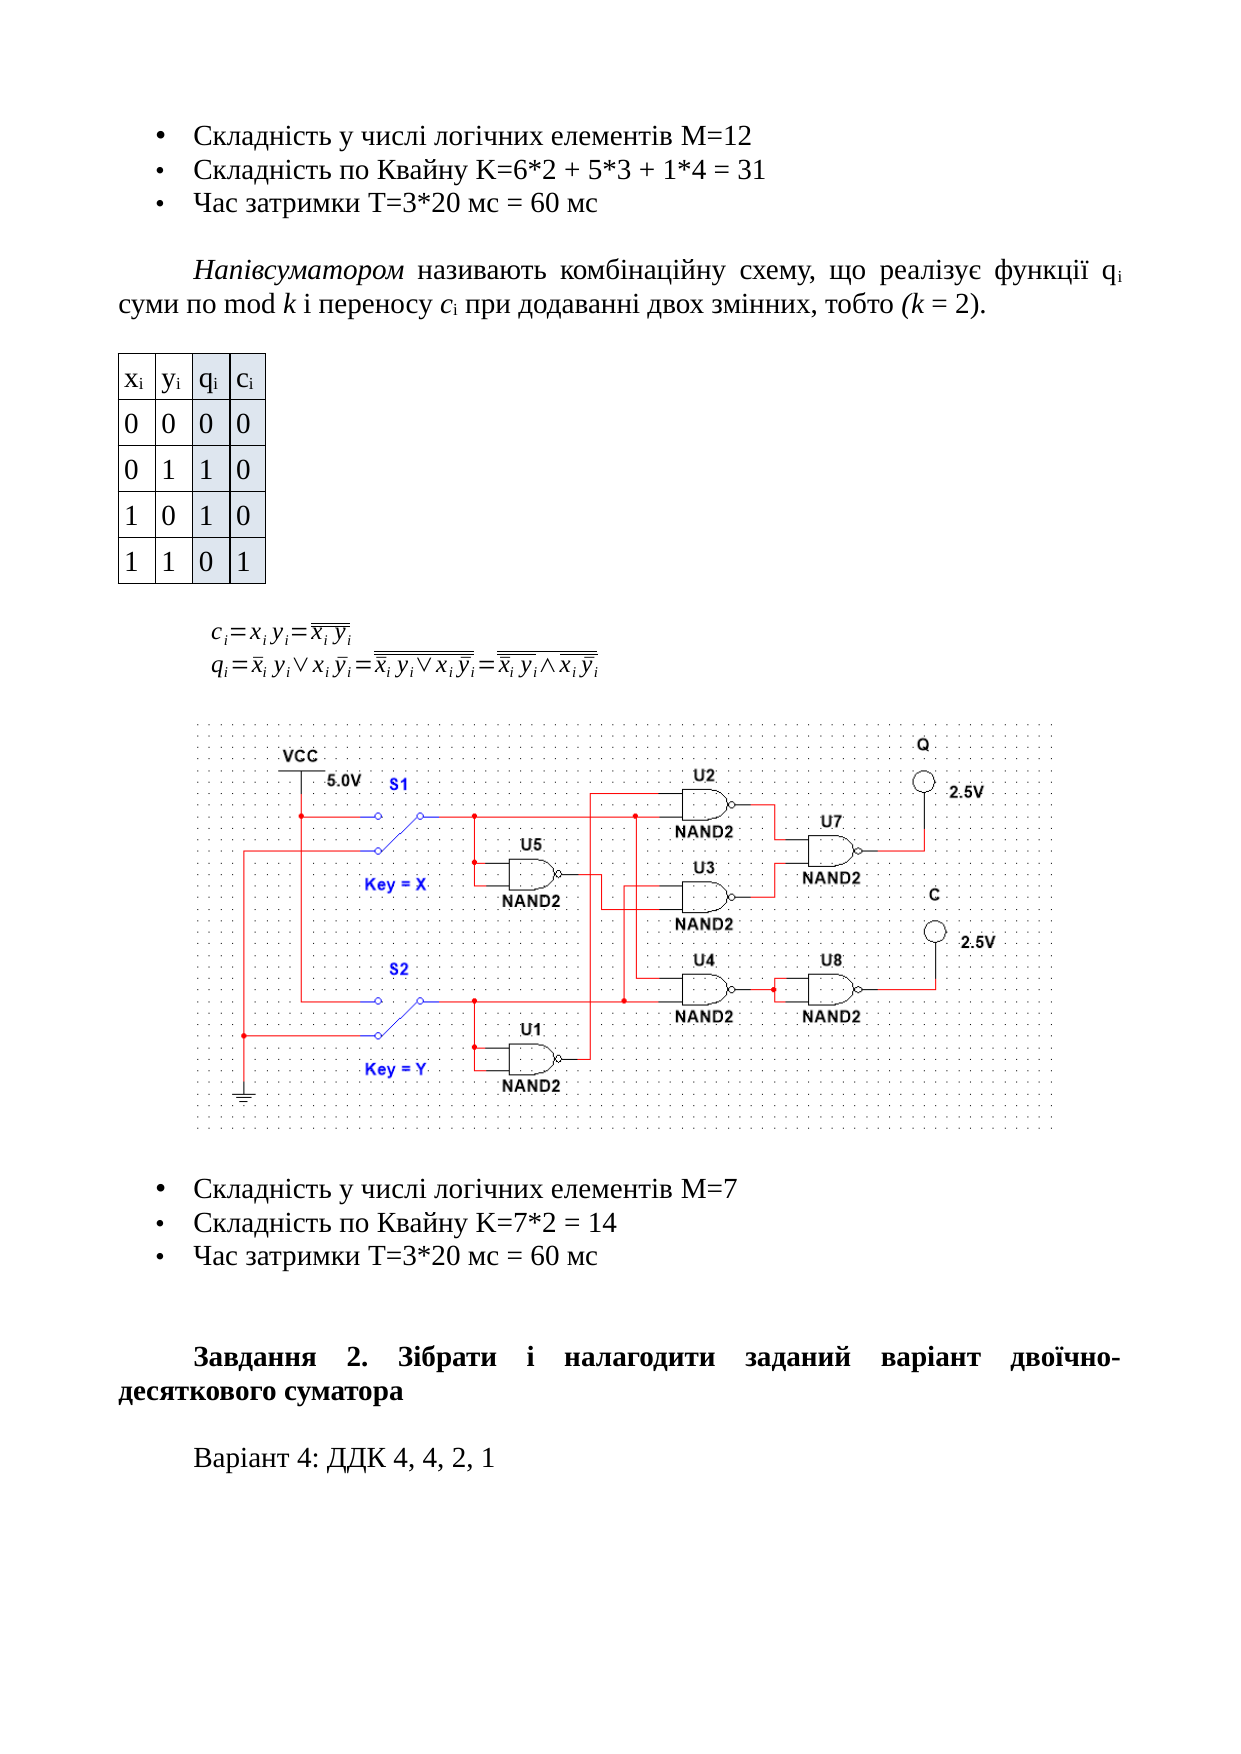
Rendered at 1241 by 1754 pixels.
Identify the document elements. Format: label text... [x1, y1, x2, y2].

table_cell 0 [193, 400, 229, 445]
list Складність по Квайну K=7*2 = 14 [156, 1205, 1122, 1238]
list Час затримки T=3*20 мс = 60 мс [156, 185, 1122, 219]
table_cell 0 [119, 400, 155, 445]
table_header yi [156, 354, 192, 399]
list Час затримки T=3*20 мс = 60 мс [156, 1238, 1122, 1272]
table_cell 1 [156, 446, 192, 491]
table_cell 0 [156, 400, 192, 445]
text Завдання 2. Зібрати і налагодити заданий варіант двоїчно-десяткового суматора [118, 1339, 1122, 1406]
table_header xi [119, 354, 155, 399]
table_cell 0 [231, 446, 265, 491]
text Варіант 4: ДДК 4, 4, 2, 1 [118, 1440, 1122, 1473]
table_cell 1 [119, 538, 155, 583]
table_cell 1 [193, 492, 229, 537]
text Напівсуматором називають комбінаційну схему, що реалізує функції qi суми по mod k і переносу ci при додаванні двох змінних, тобто (k = 2). [118, 252, 1122, 319]
list Складність по Квайну K=6*2 + 5*3 + 1*4 = 31 [156, 152, 1122, 185]
table_cell 1 [231, 538, 265, 583]
table_cell 0 [193, 538, 229, 583]
table_cell 1 [193, 446, 229, 491]
table_cell 0 [119, 446, 155, 491]
list Складність у числі логічних елементів M=12 [156, 118, 1122, 152]
table_cell 1 [119, 492, 155, 537]
table_cell 0 [231, 400, 265, 445]
table_header qi [193, 354, 229, 399]
table_header ci [231, 354, 265, 399]
list Складність у числі логічних елементів M=7 [156, 1171, 1122, 1205]
table_cell 0 [231, 492, 265, 537]
table_cell 0 [156, 492, 192, 537]
table_cell 1 [156, 538, 192, 583]
picture [187, 715, 1053, 1138]
